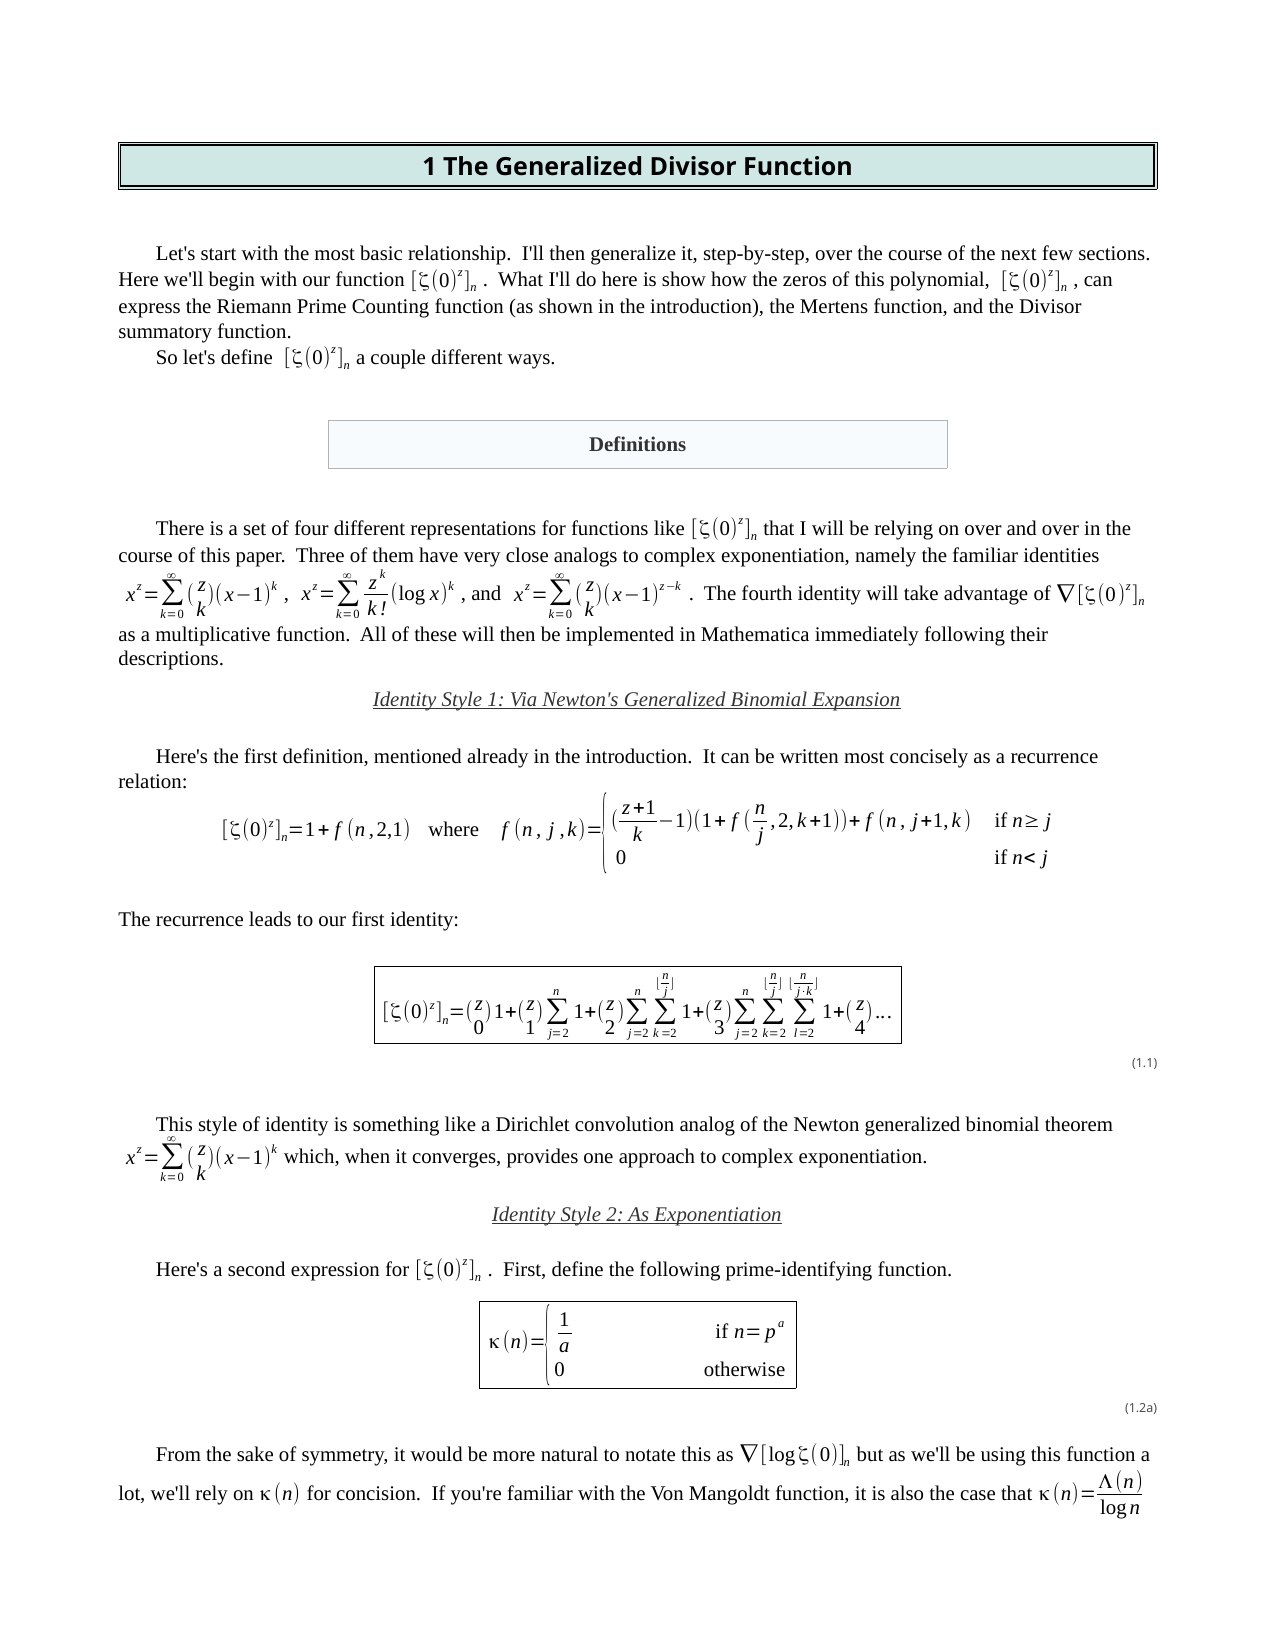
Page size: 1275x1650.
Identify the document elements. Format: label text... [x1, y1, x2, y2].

text Here's a second expression for. First, define the following prime-identifying function. [118, 1255, 1157, 1284]
text (1.2a) [118, 1388, 1157, 1418]
text Definitions [329, 421, 947, 468]
text Here's the first definition, mentioned already in the introduction. It can be written most concisely as a recurrence relation: [118, 740, 1157, 793]
text (1.1) [118, 1043, 1157, 1073]
text The recurrence leads to our first identity: [118, 907, 1157, 931]
text Let's start with the most basic relationship. I'll then generalize it, step-by-step, over the course of the next few sections. Here we'll begin with our function. What I'll do here is show how the zeros of this polynomial, , can express the Riemann Prime Counting function (as shown in the introduction), the Mertens function, and the Divisor summatory function. [118, 241, 1157, 343]
text This style of identity is something like a Dirichlet convolution analog of the Newton generalized binomial theoremwhich, when it converges, provides one approach to complex exponentiation. [118, 1108, 1157, 1185]
text So let's define a couple different ways. [118, 343, 1157, 372]
text There is a set of four different representations for functions likethat I will be relying on over and over in the course of this paper. Three of them have very close analogs to complex exponentiation, namely the familiar identities, , and . The fourth identity will take advantage ofas a multiplicative function. All of these will then be implemented in Mathematica immediately following their descriptions. [118, 514, 1157, 670]
text From the sake of symmetry, it would be more natural to notate this asbut as we'll be using this function a lot, we'll rely onfor concision. If you're familiar with the Von Mangoldt function, it is also the case thatat positive integers > 1. I'll list a few more identities forat the very end of this section. [118, 1442, 1157, 1519]
text Identity Style 1: Via Newton's Generalized Binomial Expansion [118, 687, 1157, 711]
text Identity Style 2: As Exponentiation [118, 1202, 1157, 1226]
